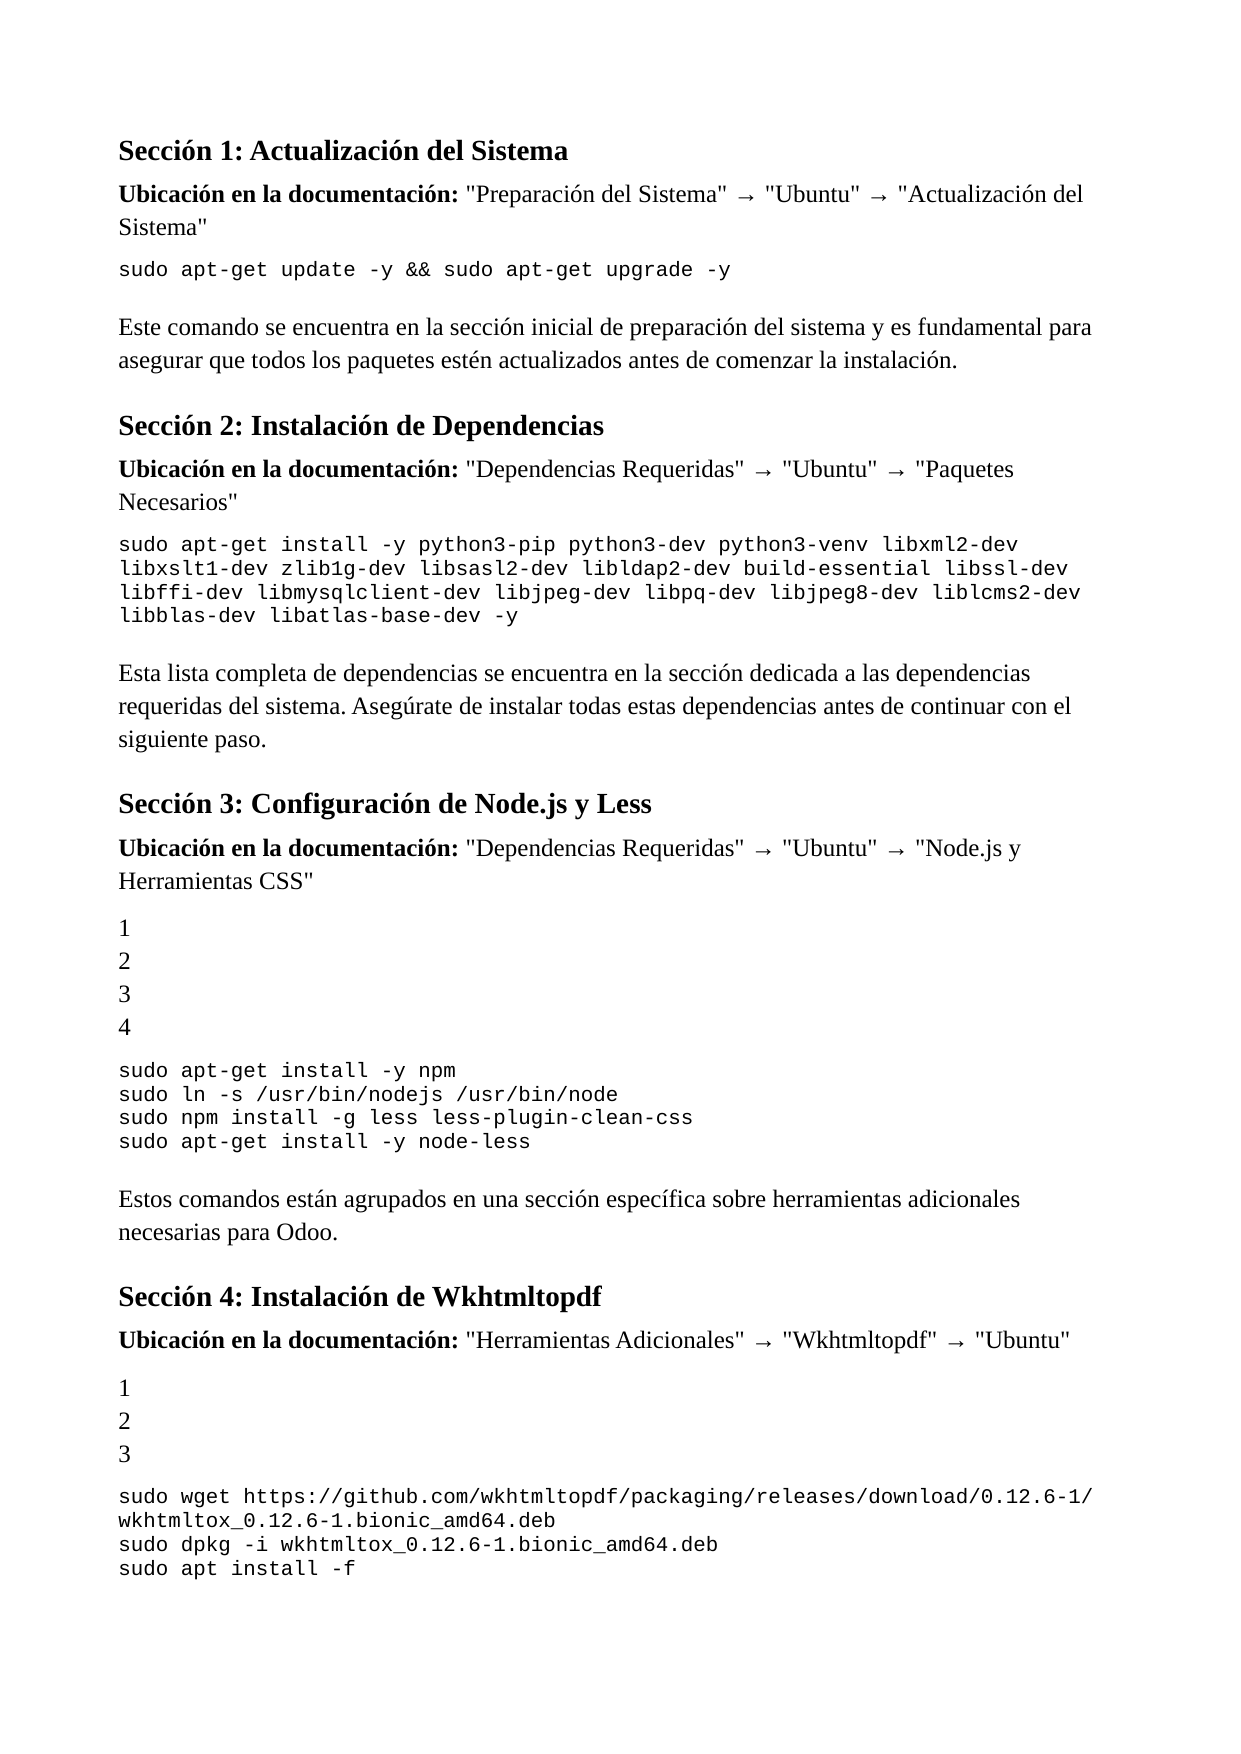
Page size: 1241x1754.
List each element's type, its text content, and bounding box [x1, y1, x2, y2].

subtitle Sección 1: Actualización del Sistema [118, 133, 1122, 166]
text Estos comandos están agrupados en una sección específica sobre herramientas adicionales necesarias para Odoo. [118, 1184, 1122, 1246]
text Ubicación en la documentación: "Dependencias Requeridas" → "Ubuntu" → "Paquetes Necesarios" [118, 454, 1122, 516]
text 4 [118, 1012, 1122, 1041]
text sudo wget https://github.com/wkhtmltopdf/packaging/releases/download/0.12.6-1/wkhtmltox_0.12.6-1.bionic_amd64.deb [118, 1487, 1122, 1534]
text 3 [118, 1439, 1122, 1468]
subtitle Sección 3: Configuración de Node.js y Less [118, 787, 1122, 820]
text 3 [118, 979, 1122, 1008]
text Esta lista completa de dependencias se encuentra en la sección dedicada a las dependencias requeridas del sistema. Asegúrate de instalar todas estas dependencias antes de continuar con el siguiente paso. [118, 658, 1122, 753]
text Ubicación en la documentación: "Herramientas Adicionales" → "Wkhtmltopdf" → "Ubuntu" [118, 1325, 1122, 1354]
text sudo apt-get update -y && sudo apt-get upgrade -y [118, 259, 1122, 283]
text 1 [118, 913, 1122, 942]
text sudo dpkg -i wkhtmltox_0.12.6-1.bionic_amd64.deb [118, 1534, 1122, 1557]
text sudo npm install -g less less-plugin-clean-css [118, 1107, 1122, 1131]
text 2 [118, 946, 1122, 975]
text sudo apt-get install -y python3-pip python3-dev python3-venv libxml2-dev libxslt1-dev zlib1g-dev libsasl2-dev libldap2-dev build-essential libssl-dev libffi-dev libmysqlclient-dev libjpeg-dev libpq-dev libjpeg8-dev liblcms2-dev libblas-dev libatlas-base-dev -y [118, 534, 1122, 629]
text 2 [118, 1406, 1122, 1435]
text sudo apt-get install -y node-less [118, 1131, 1122, 1154]
text Ubicación en la documentación: "Preparación del Sistema" → "Ubuntu" → "Actualización del Sistema" [118, 179, 1122, 241]
text sudo apt install -f [118, 1557, 1122, 1581]
subtitle Sección 2: Instalación de Dependencias [118, 408, 1122, 441]
text sudo ln -s /usr/bin/nodejs /usr/bin/node [118, 1084, 1122, 1107]
text 1 [118, 1373, 1122, 1402]
subtitle Sección 4: Instalación de Wkhtmltopdf [118, 1279, 1122, 1313]
text Este comando se encuentra en la sección inicial de preparación del sistema y es fundamental para asegurar que todos los paquetes estén actualizados antes de comenzar la instalación. [118, 312, 1122, 374]
text Ubicación en la documentación: "Dependencias Requeridas" → "Ubuntu" → "Node.js y Herramientas CSS" [118, 833, 1122, 894]
text sudo apt-get install -y npm [118, 1060, 1122, 1084]
